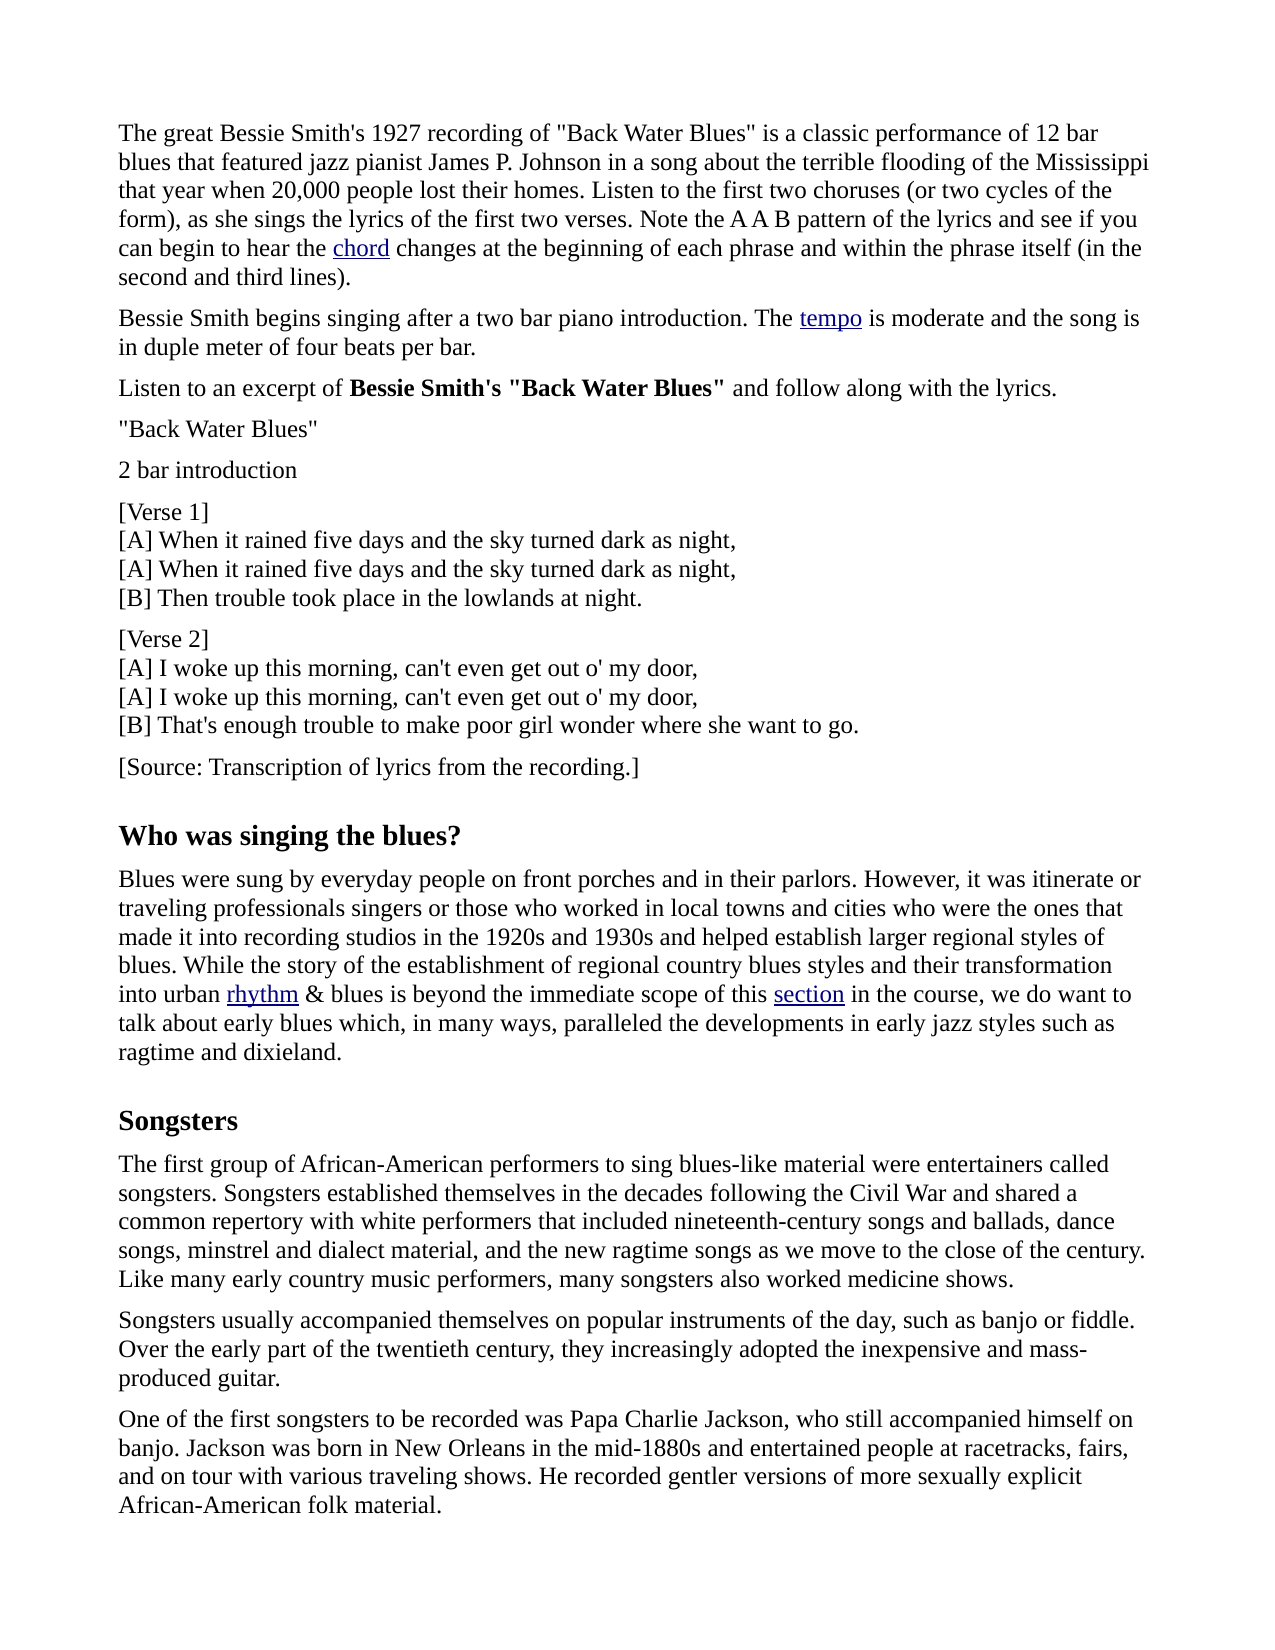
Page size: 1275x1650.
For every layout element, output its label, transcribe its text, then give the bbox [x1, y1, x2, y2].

text Songsters usually accompanied themselves on popular instruments of the day, such as banjo or fiddle. Over the early part of the twentieth century, they increasingly adopted the inexpensive and mass-produced guitar. [118, 1305, 1157, 1391]
text One of the first songsters to be recorded was Papa Charlie Jackson, who still accompanied himself on banjo. Jackson was born in New Orleans in the mid-1880s and entertained people at racetracks, fairs, and on tour with various traveling shows. He recorded gentler versions of more sexually explicit African-American folk material. [118, 1404, 1157, 1519]
text [Verse 2] [A] I woke up this morning, can't even get out o' my door, [A] I woke up this morning, can't even get out o' my door, [B] That's enough trouble to make poor girl wonder where she want to go. [118, 624, 1157, 739]
text The great Bessie Smith's 1927 recording of "Back Water Blues" is a classic performance of 12 bar blues that featured jazz pianist James P. Johnson in a song about the terrible flooding of the Mississippi that year when 20,000 people lost their homes. Listen to the first two choruses (or two cycles of the form), as she sings the lyrics of the first two verses. Note the A A B pattern of the lyrics and see if you can begin to hear the chord changes at the beginning of each phrase and within the phrase itself (in the second and third lines). [118, 118, 1157, 291]
text Listen to an excerpt of Bessie Smith's "Back Water Blues" and follow along with the lyrics. [118, 373, 1157, 402]
subtitle Songsters [118, 1103, 1157, 1136]
text [Source: Transcription of lyrics from the recording.] [118, 752, 1157, 781]
text "Back Water Blues" [118, 414, 1157, 443]
text Blues were sung by everyday people on front porches and in their parlors. However, it was itinerate or traveling professionals singers or those who worked in local towns and cities who were the ones that made it into recording studios in the 1920s and 1930s and helped establish larger regional styles of blues. While the story of the establishment of regional country blues styles and their transformation into urban rhythm & blues is beyond the immediate scope of this section in the course, we do want to talk about early blues which, in many ways, paralleled the developments in early jazz styles such as ragtime and dixieland. [118, 864, 1157, 1065]
text [Verse 1] [A] When it rained five days and the sky turned dark as night, [A] When it rained five days and the sky turned dark as night, [B] Then trouble took place in the lowlands at night. [118, 497, 1157, 612]
text The first group of African-American performers to sing blues-like material were entertainers called songsters. Songsters established themselves in the decades following the Civil War and shared a common repertory with white performers that included nineteenth-century songs and ballads, dance songs, minstrel and dialect material, and the new ragtime songs as we move to the close of the century. Like many early country music performers, many songsters also worked medicine shows. [118, 1149, 1157, 1293]
subtitle Who was singing the blues? [118, 818, 1157, 852]
text Bessie Smith begins singing after a two bar piano introduction. The tempo is moderate and the song is in duple meter of four beats per bar. [118, 303, 1157, 361]
text 2 bar introduction [118, 456, 1157, 484]
